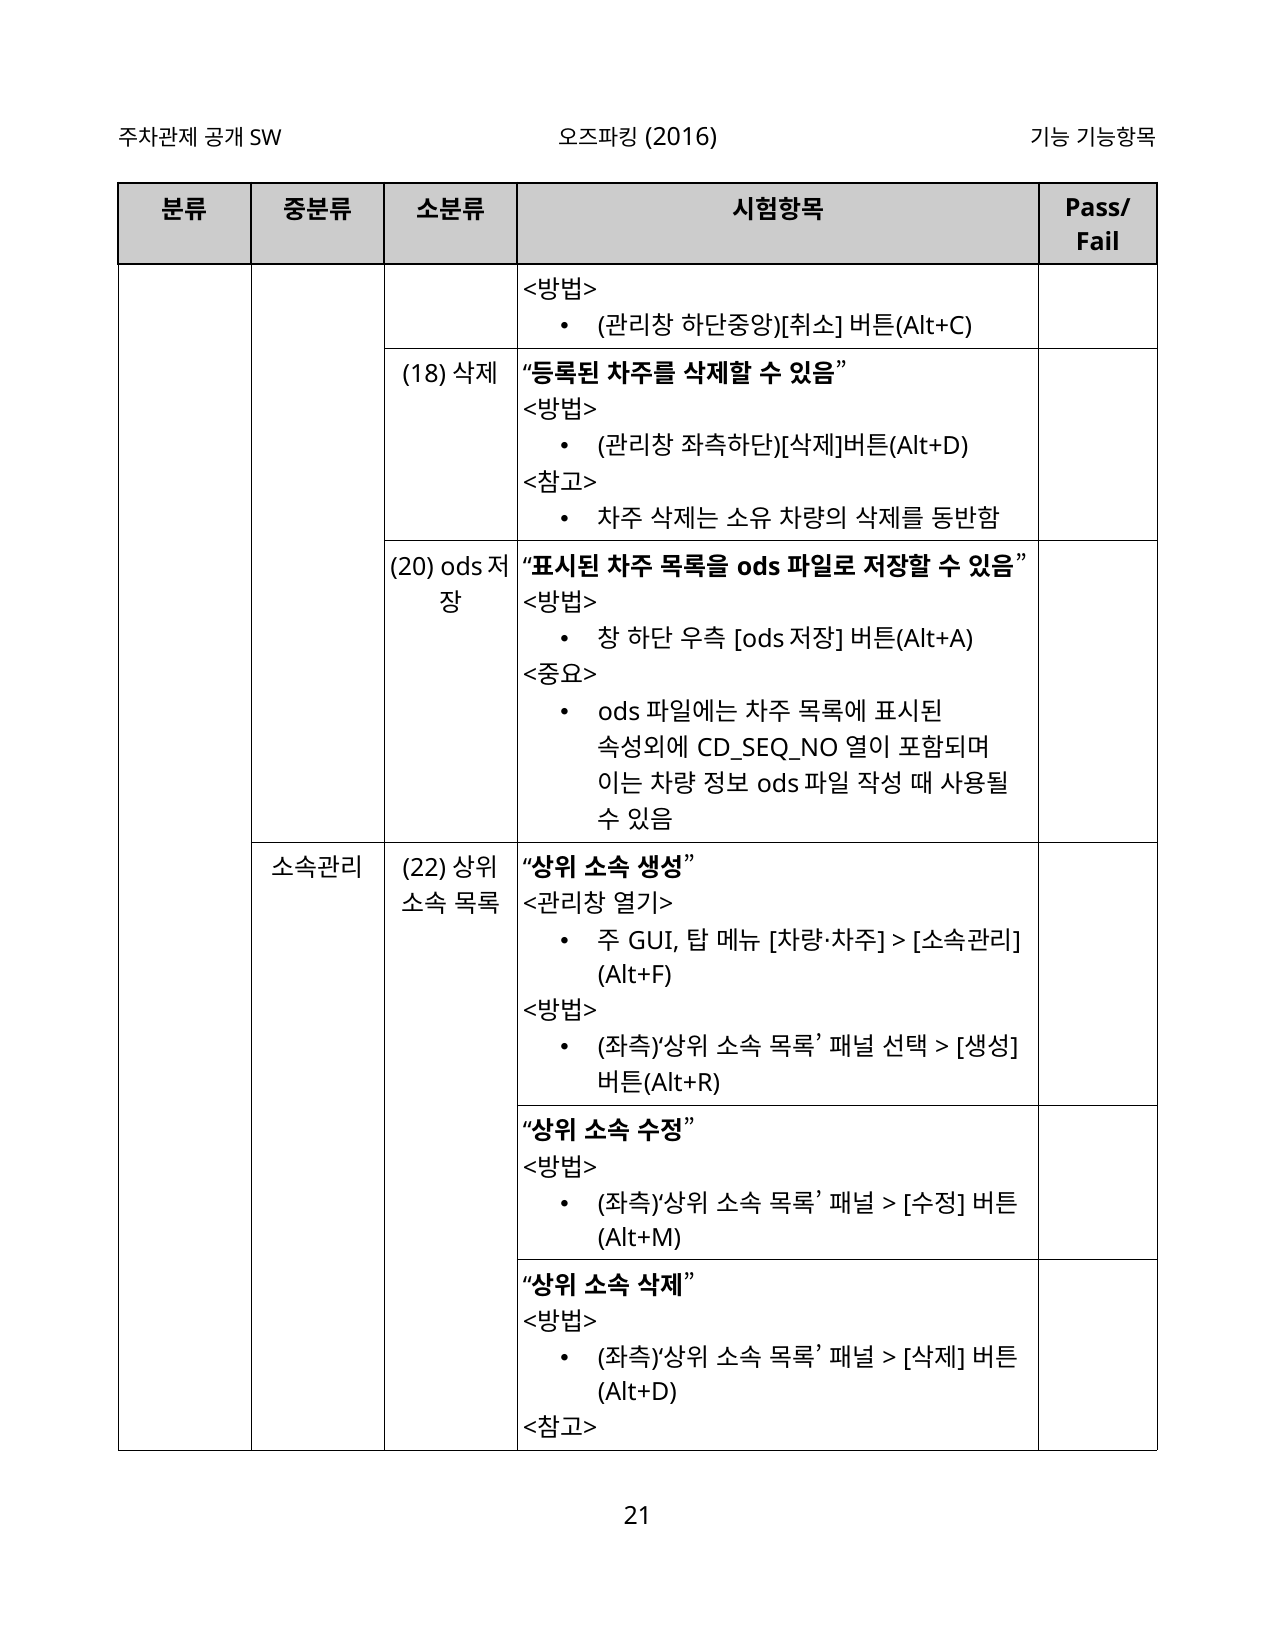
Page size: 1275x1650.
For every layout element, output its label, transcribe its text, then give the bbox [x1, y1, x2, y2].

table_cell “상위 소속 삭제” <방법> (좌측)‘상위 소속 목록’ 패널 > [삭제] 버튼(Alt+D) <참고> 하위 소속 삭제를 동반함 [518, 1260, 1038, 1450]
table_cell “차주 속성 수정 중 포기할 수 있음” <방법> (관리창 하단중앙)[취소] 버튼(Alt+C) [518, 265, 1038, 347]
table_header 중분류 [252, 184, 383, 263]
table_cell [1039, 541, 1157, 842]
table_cell 소속관리 [252, 843, 384, 1450]
table_header 시험항목 [518, 184, 1038, 263]
table_cell “상위 소속 수정” <방법> (좌측)‘상위 소속 목록’ 패널 > [수정] 버튼(Alt+M) [518, 1106, 1038, 1259]
table_cell [252, 265, 384, 842]
table_cell [119, 265, 251, 1450]
table_cell “상위 소속 생성” <관리창 열기> 주 GUI, 탑 메뉴 [차량⋅차주] > [소속관리](Alt+F) <방법> (좌측)‘상위 소속 목록’ 패널 선택 > [생성] 버튼(Alt+R) [518, 843, 1038, 1105]
table_header 소분류 [385, 184, 516, 263]
table_cell [1039, 265, 1157, 347]
table_cell [1039, 1260, 1157, 1450]
table_cell [385, 265, 517, 347]
table_cell “등록된 차주를 삭제할 수 있음” <방법> (관리창 좌측하단)[삭제]버튼(Alt+D) <참고> 차주 삭제는 소유 차량의 삭제를 동반함 [518, 349, 1038, 540]
table_header Pass/Fail [1040, 184, 1156, 263]
table_cell [1039, 349, 1157, 540]
table_cell [1039, 843, 1157, 1105]
table_header 분류 [119, 184, 250, 263]
table_cell (22) 상위 소속 목록 [385, 843, 517, 1450]
table_cell (18) 삭제 [385, 349, 517, 540]
table_cell [1039, 1106, 1157, 1259]
table_cell “표시된 차주 목록을 ods 파일로 저장할 수 있음” <방법> 창 하단 우측 [ods저장] 버튼(Alt+A) <중요> ods 파일에는 차주 목록에 표시된 속성외에 CD_SEQ_NO 열이 포함되며 이는 차량 정보 ods파일 작성 때 사용될 수 있음 [518, 541, 1038, 842]
table_cell (20) ods저장 [385, 541, 517, 842]
